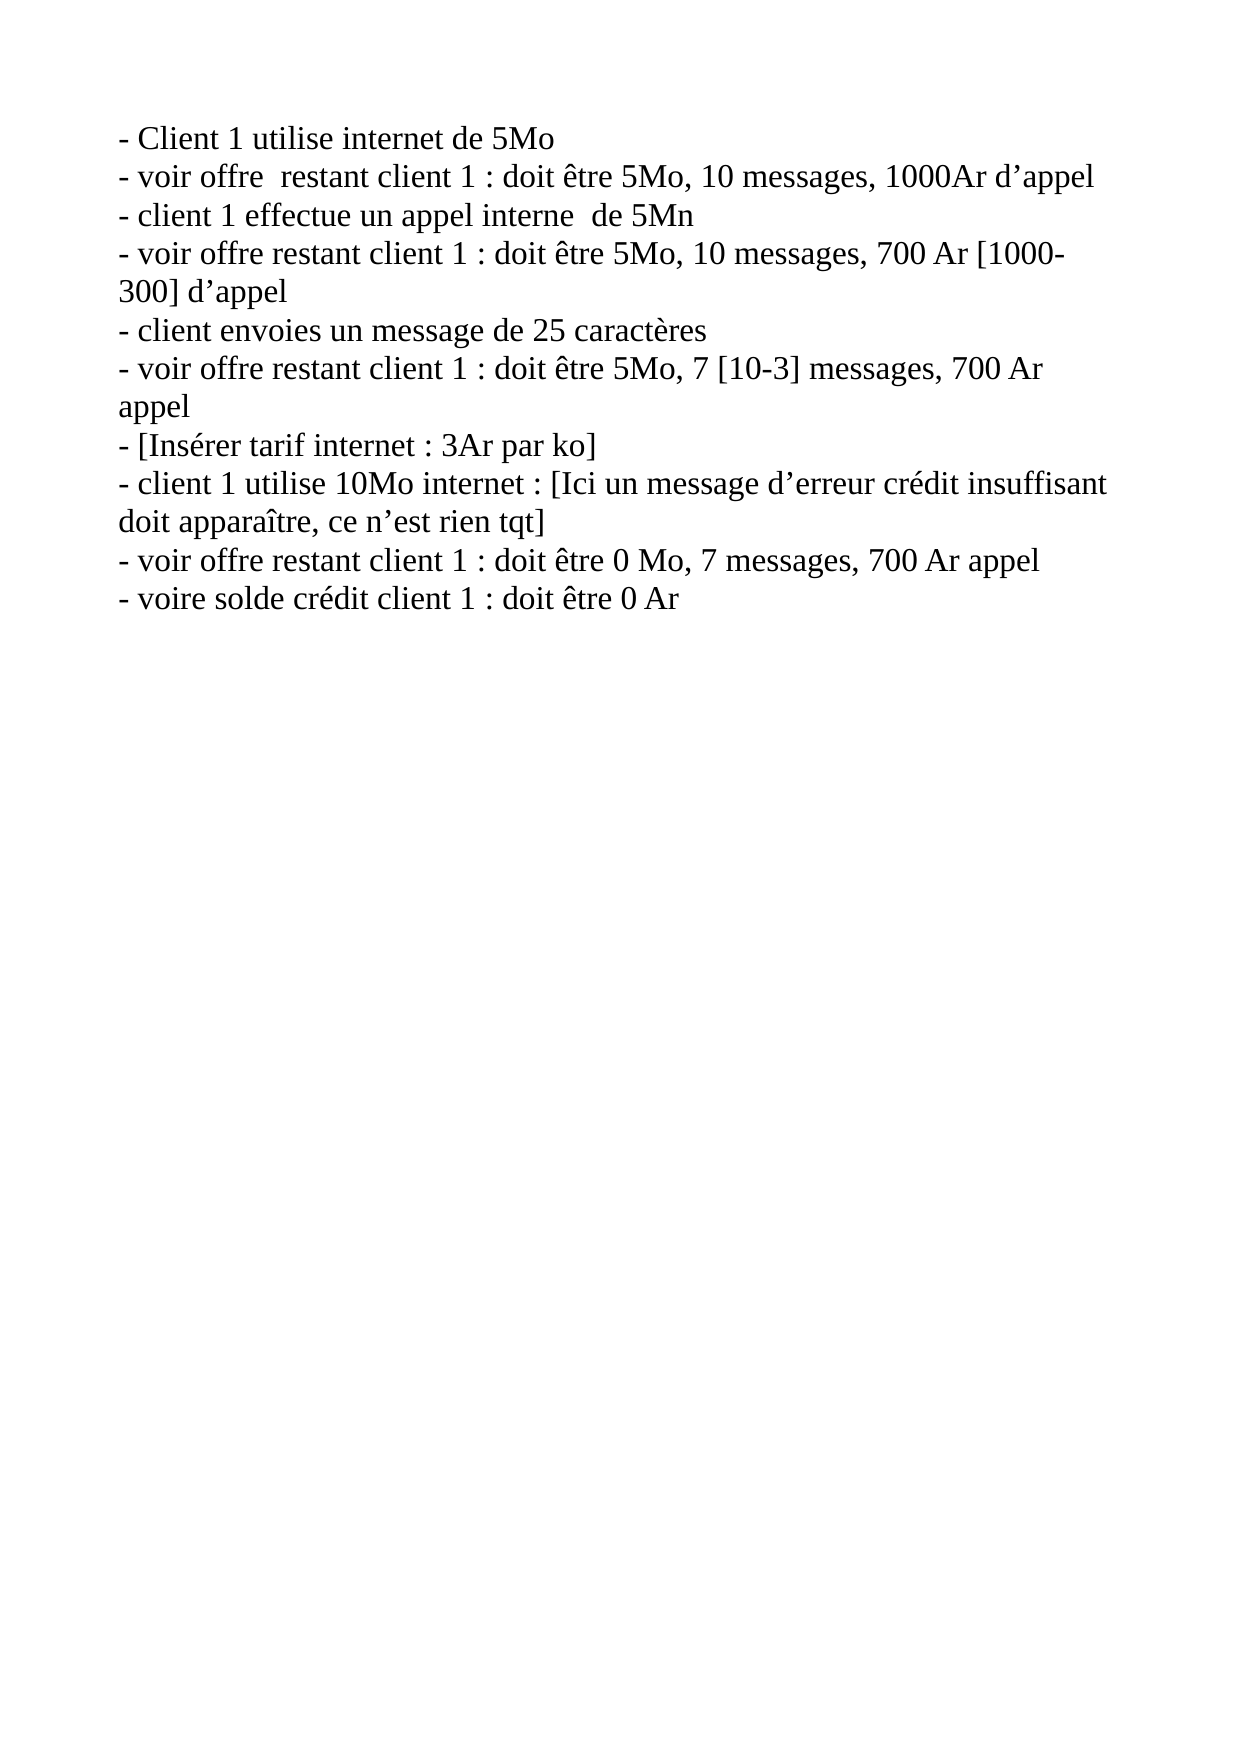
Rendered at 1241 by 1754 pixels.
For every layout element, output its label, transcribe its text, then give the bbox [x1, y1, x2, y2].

text - voir offre restant client 1 : doit être 0 Mo, 7 messages, 700 Ar appel [118, 540, 1122, 578]
text - voir offre restant client 1 : doit être 5Mo, 10 messages, 700 Ar [1000-300] d’appel [118, 233, 1122, 310]
text - Client 1 utilise internet de 5Mo [118, 118, 1122, 156]
text - voir offre restant client 1 : doit être 5Mo, 7 [10-3] messages, 700 Ar appel [118, 348, 1122, 425]
text - voir offre restant client 1 : doit être 5Mo, 10 messages, 1000Ar d’appel [118, 156, 1122, 195]
text - [Insérer tarif internet : 3Ar par ko] [118, 425, 1122, 463]
text - client envoies un message de 25 caractères [118, 310, 1122, 348]
text - client 1 utilise 10Mo internet : [Ici un message d’erreur crédit insuffisant doit apparaître, ce n’est rien tqt] [118, 463, 1122, 540]
text - client 1 effectue un appel interne de 5Mn [118, 195, 1122, 233]
text - voire solde crédit client 1 : doit être 0 Ar [118, 578, 1122, 616]
